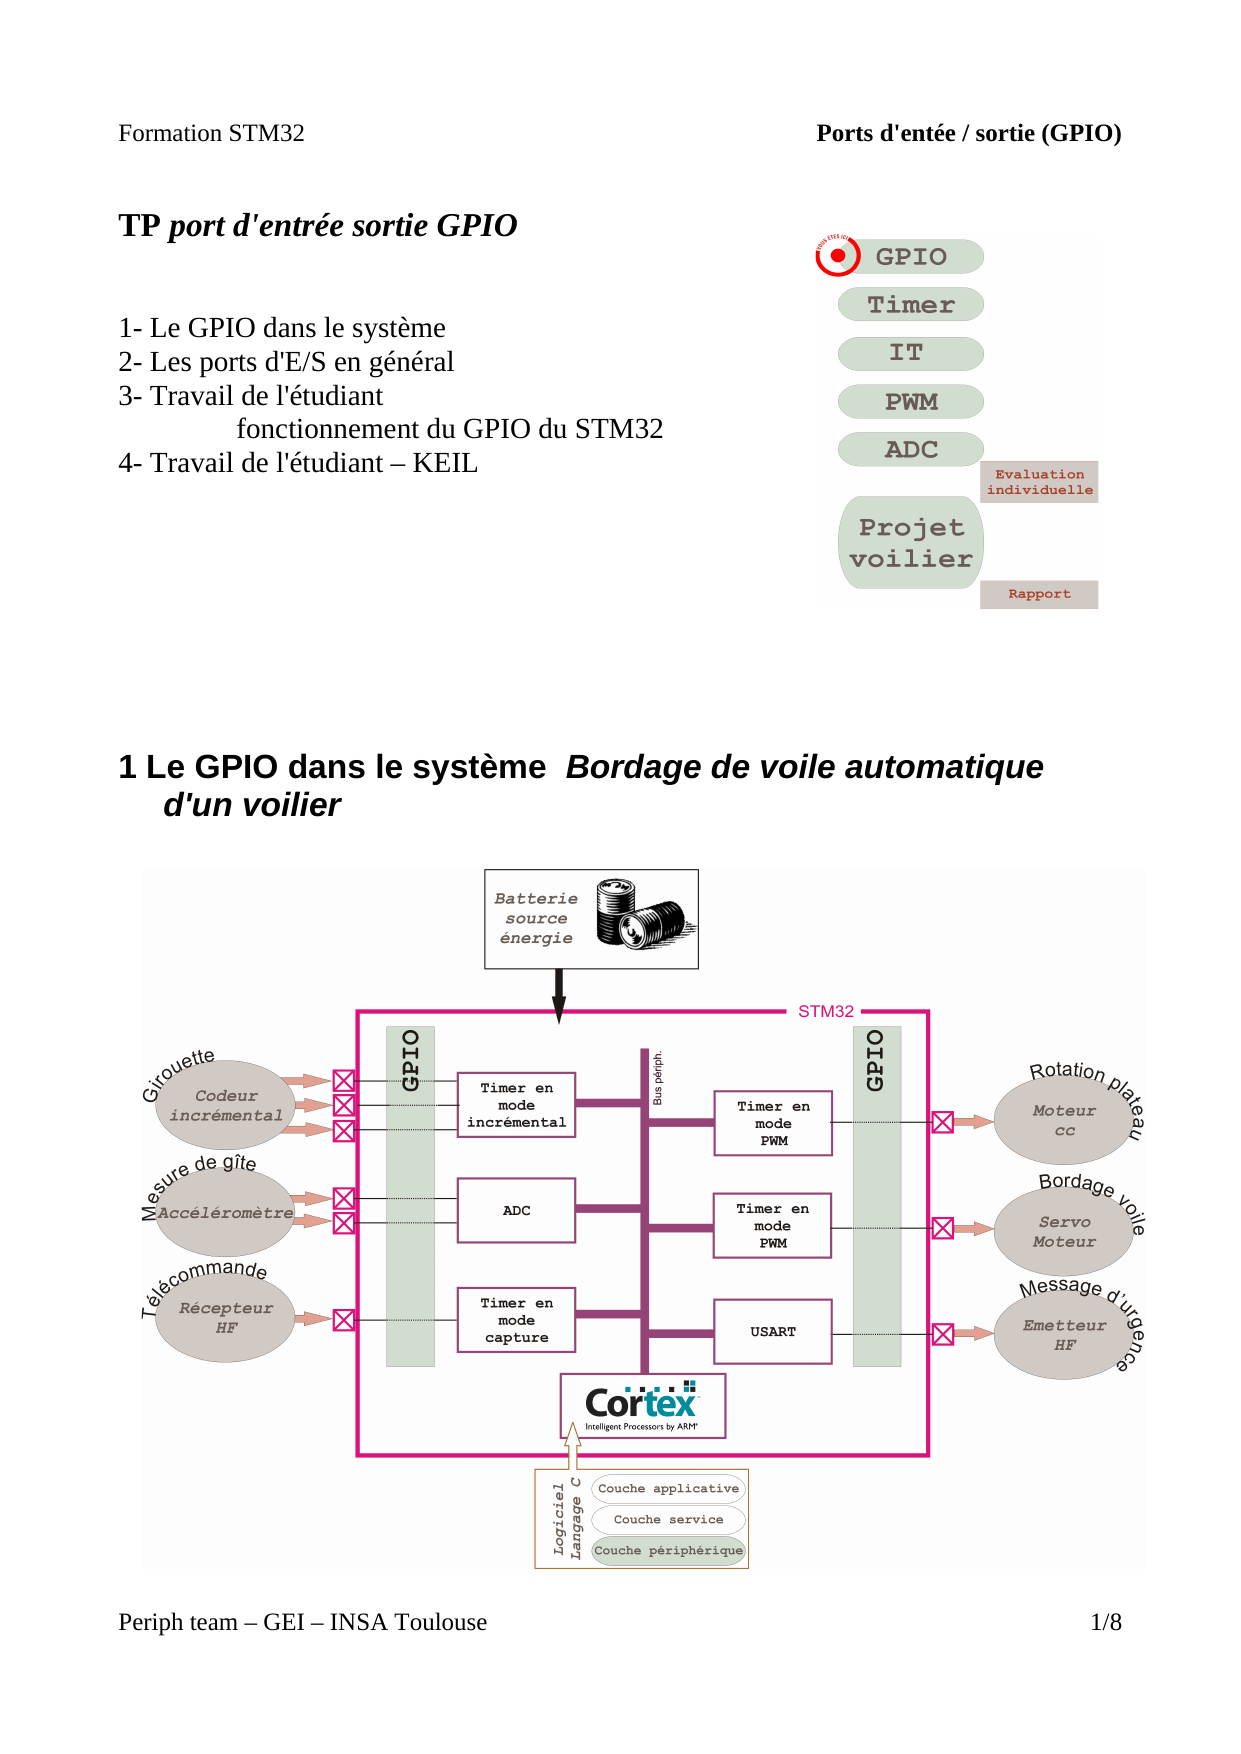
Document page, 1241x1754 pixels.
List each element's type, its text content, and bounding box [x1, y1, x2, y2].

text [1099, 378, 1122, 411]
text 4- Travail de l'étudiant – KEIL [118, 445, 815, 478]
text fonctionnement du GPIO du STM32 [118, 411, 815, 445]
text 3- Travail de l'étudiant [118, 378, 815, 411]
text [1099, 445, 1122, 478]
text [1099, 411, 1122, 445]
subtitle 1 Le GPIO dans le système Bordage de voile automatique d'un voilier [118, 747, 1122, 824]
picture [141, 869, 1146, 1569]
text TP port d'entrée sortie GPIO [118, 205, 1122, 243]
text [1099, 344, 1122, 378]
text 2- Les ports d'E/S en général [118, 344, 815, 378]
text [1099, 311, 1122, 344]
text 1- Le GPIO dans le système [118, 311, 815, 344]
picture [815, 234, 1099, 609]
